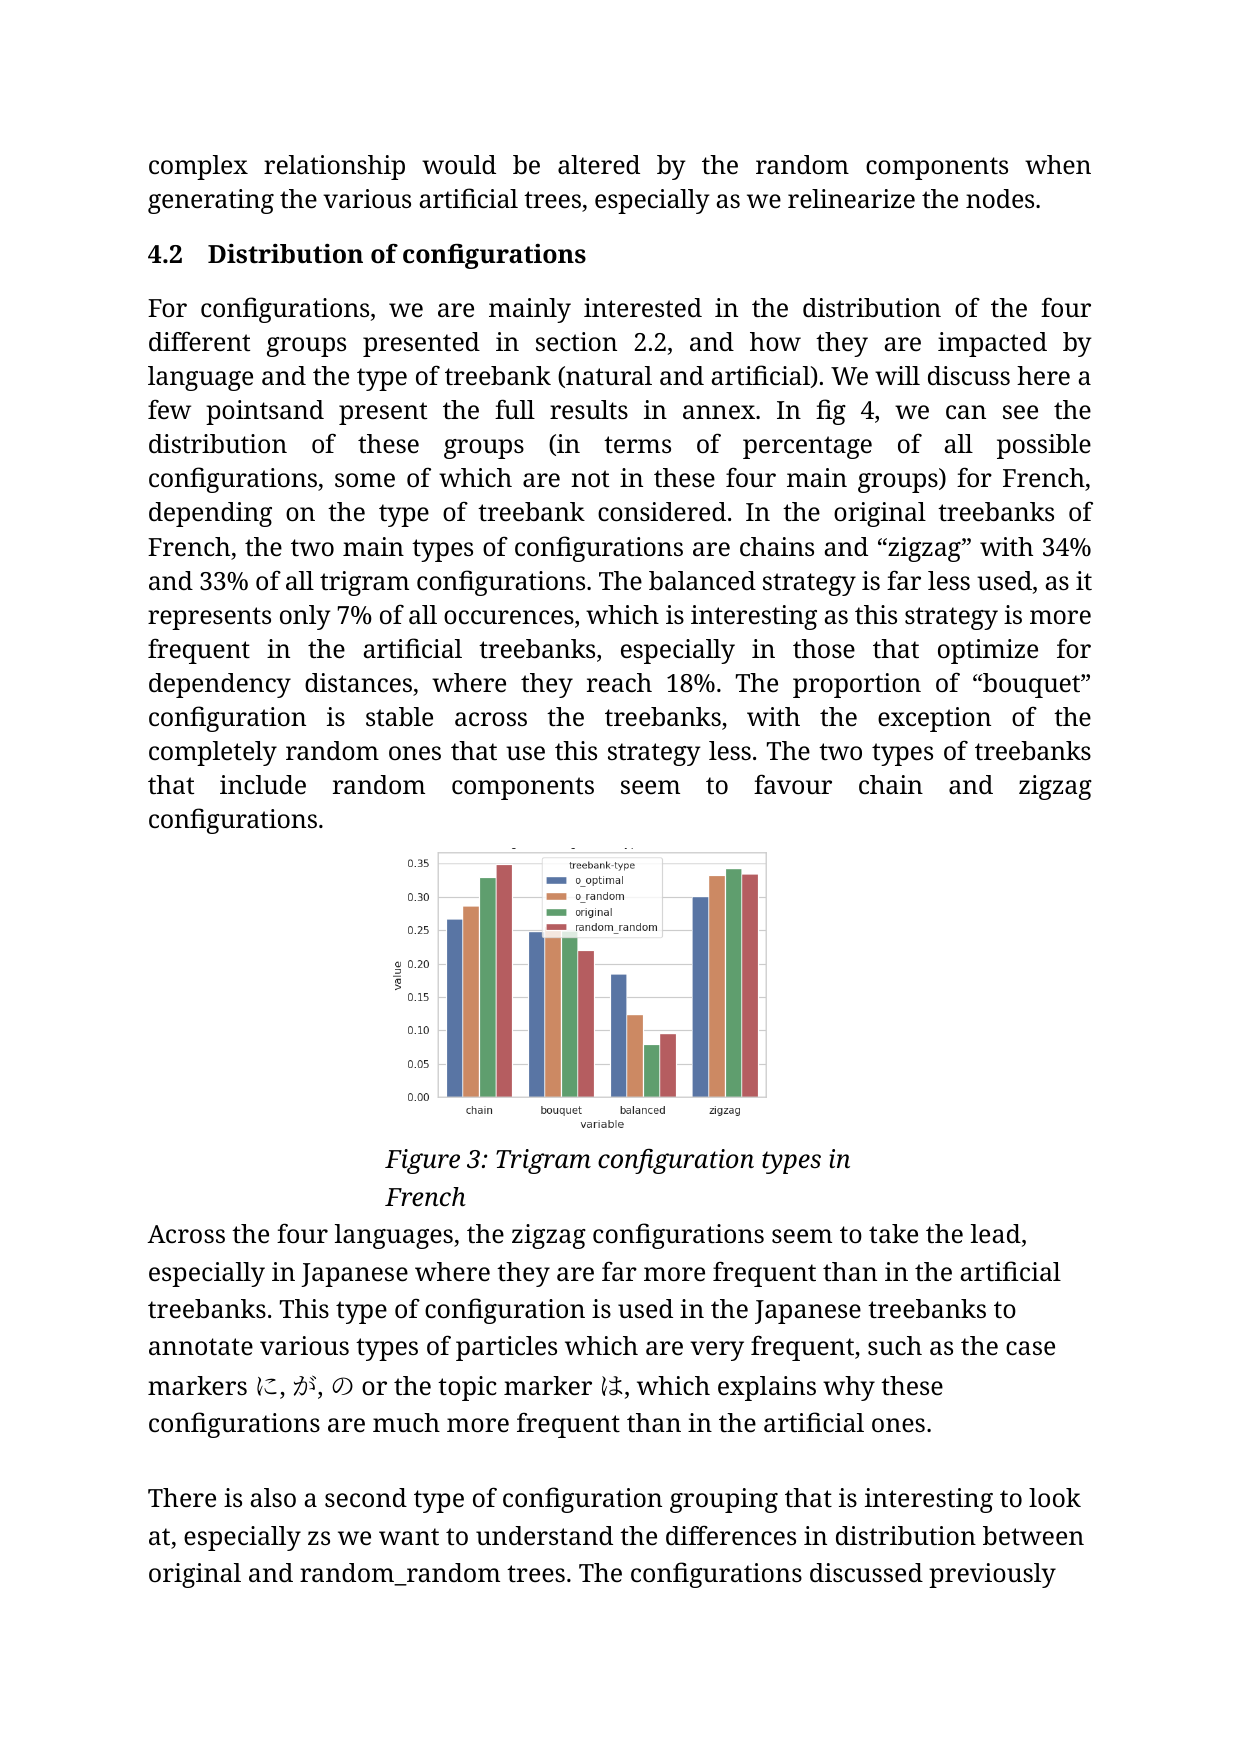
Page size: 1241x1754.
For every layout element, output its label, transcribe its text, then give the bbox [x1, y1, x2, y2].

text For configurations, we are mainly interested in the distribution of the four different groups presented in section 2.2, and how they are impacted by language and the type of treebank (natural and artificial). We will discuss here a few pointsand present the full results in annex. In fig 4, we can see the distribution of these groups (in terms of percentage of all possible configurations, some of which are not in these four main groups) for French, depending on the type of treebank considered. In the original treebanks of French, the two main types of configurations are chains and “zigzag” with 34% and 33% of all trigram configurations. The balanced strategy is far less used, as it represents only 7% of all occurences, which is interesting as this strategy is more frequent in the artificial treebanks, especially in those that optimize for dependency distances, where they reach 18%. The proportion of “bouquet” configuration is stable across the treebanks, with the exception of the completely random ones that use this strategy less. The two types of treebanks that include random components seem to favour chain and zigzag configurations. [148, 291, 1092, 836]
list Distribution of configurations [148, 237, 1092, 271]
text Figure 3: Trigram configuration types in French [386, 848, 855, 1213]
picture [385, 848, 808, 1132]
text complex relationship would be altered by the random components when generating the various artificial trees, especially as we relinearize the nodes. [148, 148, 1092, 216]
text Across the four languages, the zigzag configurations seem to take the lead, especially in Japanese where they are far more frequent than in the artificial treebanks. This type of configuration is used in the Japanese treebanks to annotate various types of particles which are very frequent, such as the case markers に, が, の or the topic marker は, which explains why these configurations are much more frequent than in the artificial ones. [148, 836, 1092, 1440]
text There is also a second type of configuration grouping that is interesting to look at, especially zs we want to understand the differences in distribution between original and random_random trees. The configurations discussed previously [148, 1481, 1092, 1590]
